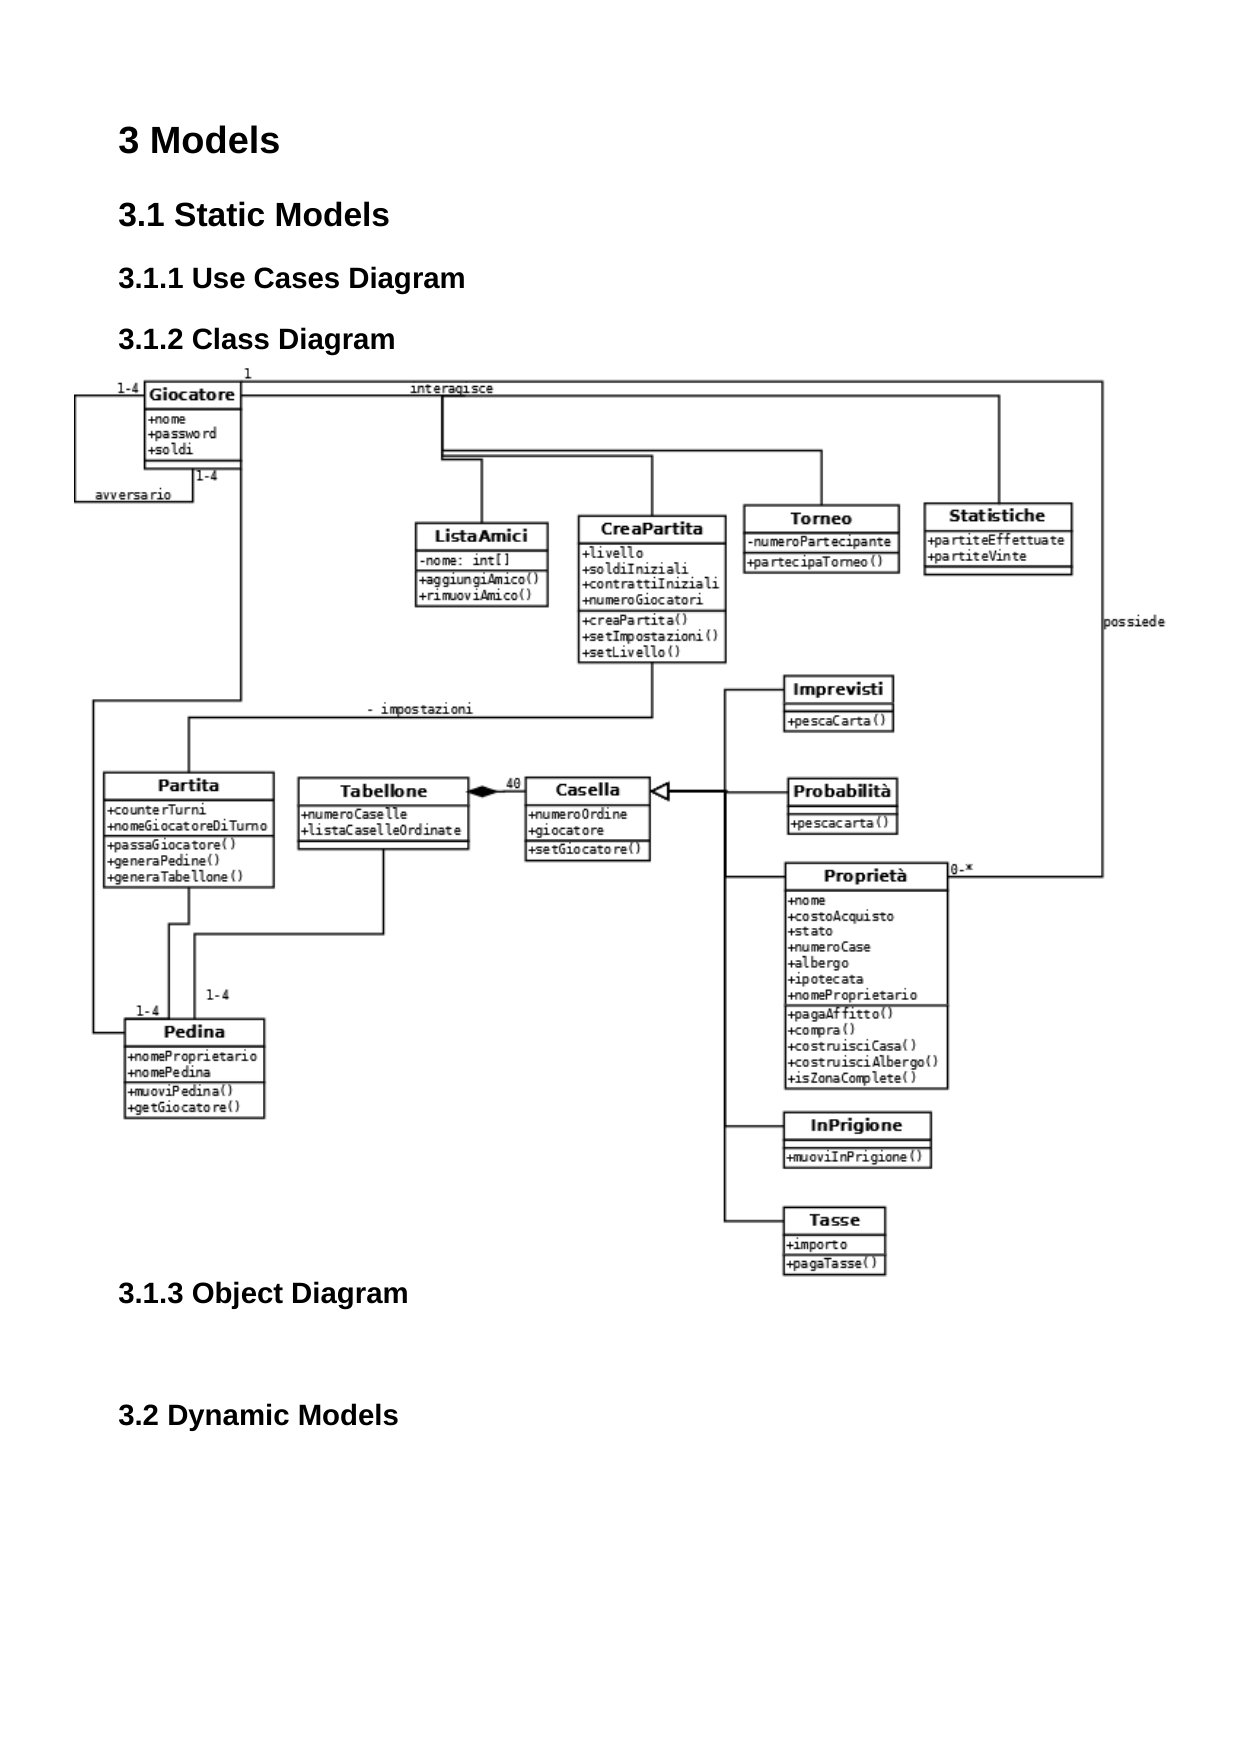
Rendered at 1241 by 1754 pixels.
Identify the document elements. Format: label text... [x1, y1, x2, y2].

subtitle 3 Models [118, 118, 1122, 162]
subtitle 3.1 Static Models [118, 195, 1122, 234]
subtitle 3.2 Dynamic Models [118, 1398, 1122, 1432]
subtitle 3.1.3 Object Diagram [118, 1277, 1122, 1310]
subtitle 3.1.1 Use Cases Diagram [118, 261, 1122, 294]
picture [74, 367, 1167, 1277]
subtitle 3.1.2 Class Diagram [118, 322, 1122, 355]
